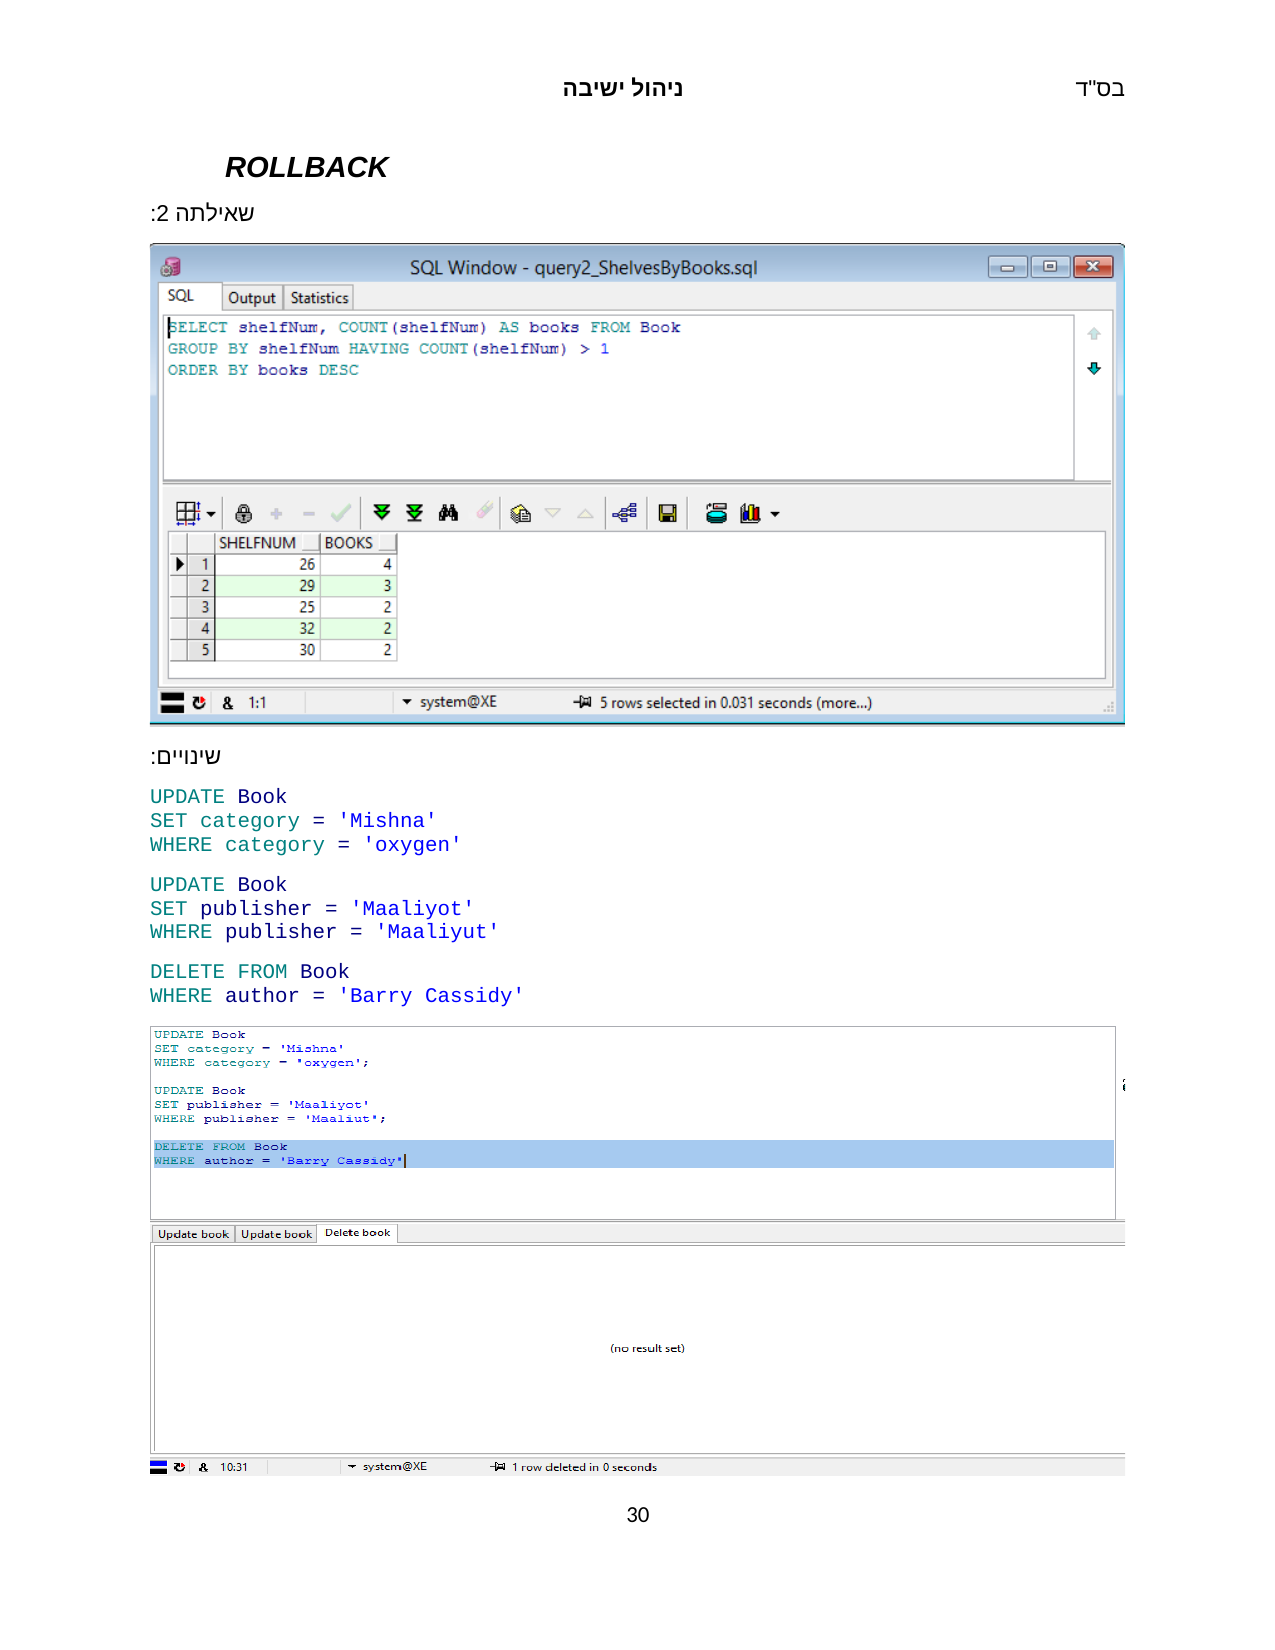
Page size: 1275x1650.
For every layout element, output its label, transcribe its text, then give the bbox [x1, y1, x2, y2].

text UPDATE Book [150, 786, 1125, 810]
text WHERE category = 'oxygen' [150, 833, 1125, 857]
text WHERE author = 'Barry Cassidy' [150, 985, 1125, 1009]
text שינויים: [150, 743, 1125, 769]
text SET category = 'Mishna' [150, 810, 1125, 833]
text ROLLBACK [150, 150, 1125, 183]
text SET publisher = 'Maaliyot' [150, 897, 1125, 921]
text WHERE publisher = 'Maaliyut' [150, 921, 1125, 945]
text UPDATE Book [150, 874, 1125, 897]
text שאילתה 2: [150, 200, 1125, 227]
text DELETE FROM Book [150, 961, 1125, 985]
